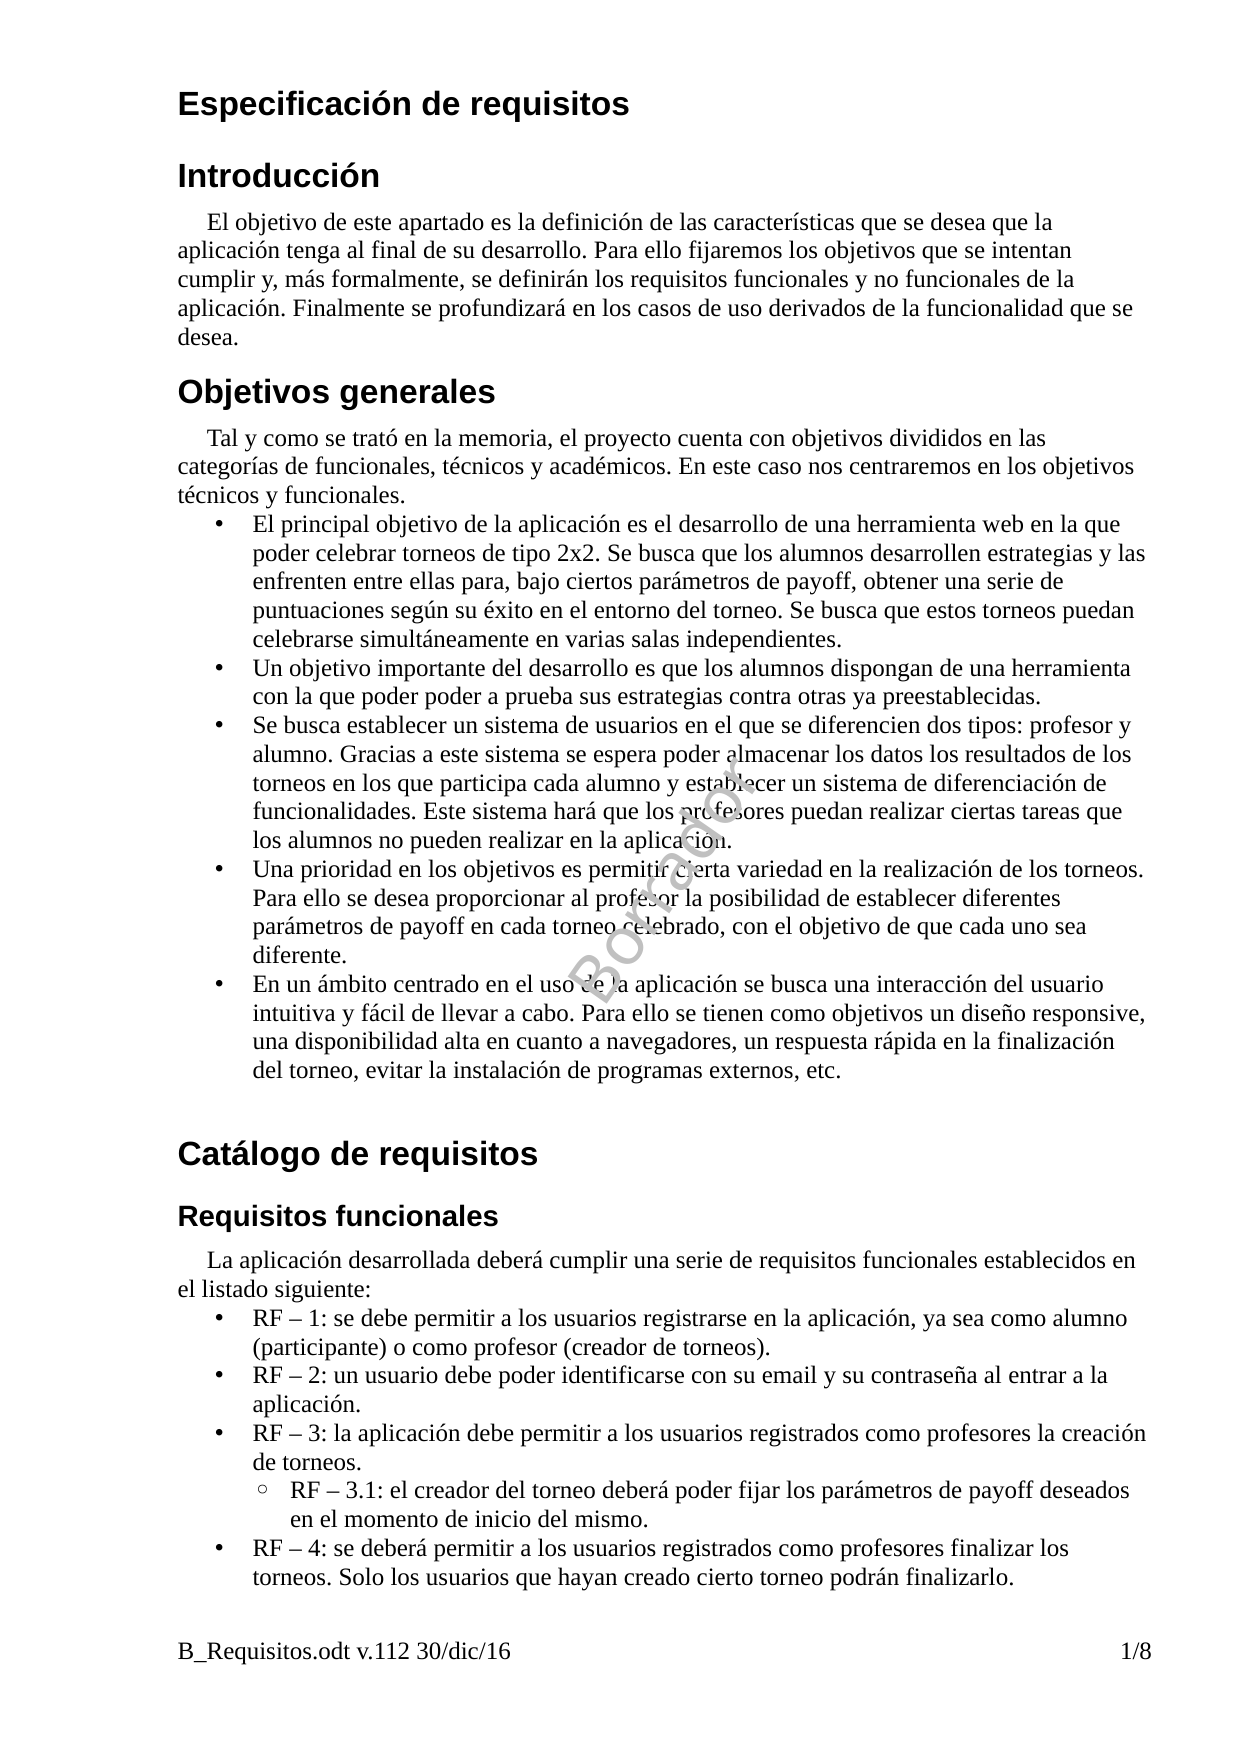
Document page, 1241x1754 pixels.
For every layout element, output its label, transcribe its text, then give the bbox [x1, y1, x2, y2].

list Se busca establecer un sistema de usuarios en el que se diferencien dos tipos: profesor y alumno. Gracias a este sistema se espera poder almacenar los datos los resultados de los torneos en los que participa cada alumno y establecer un sistema de diferenciación de funcionalidades. Este sistema hará que los profesores puedan realizar ciertas tareas que los alumnos no pueden realizar en la aplicación. [215, 710, 1152, 854]
list El principal objetivo de la aplicación es el desarrollo de una herramienta web en la que poder celebrar torneos de tipo 2x2. Se busca que los alumnos desarrollen estrategias y las enfrenten entre ellas para, bajo ciertos parámetros de payoff, obtener una serie de puntuaciones según su éxito en el entorno del torneo. Se busca que estos torneos puedan celebrarse simultáneamente en varias salas independientes. [215, 509, 1152, 653]
list RF – 3.1: el creador del torneo deberá poder fijar los parámetros de payoff deseados en el momento de inicio del mismo. [252, 1475, 1152, 1533]
text Tal y como se trató en la memoria, el proyecto cuenta con objetivos divididos en las categorías de funcionales, técnicos y académicos. En este caso nos centraremos en los objetivos técnicos y funcionales. [177, 423, 1152, 509]
list En un ámbito centrado en el uso de la aplicación se busca una interacción del usuario intuitiva y fácil de llevar a cabo. Para ello se tienen como objetivos un diseño responsive, una disponibilidad alta en cuanto a navegadores, un respuesta rápida en la finalización del torneo, evitar la instalación de programas externos, etc. [215, 969, 1152, 1084]
text La aplicación desarrollada deberá cumplir una serie de requisitos funcionales establecidos en el listado siguiente: [177, 1245, 1152, 1303]
list RF – 1: se debe permitir a los usuarios registrarse en la aplicación, ya sea como alumno (participante) o como profesor (creador de torneos). [215, 1303, 1152, 1360]
subtitle Especificación de requisitos [177, 84, 1152, 122]
subtitle Introducción [177, 156, 1152, 194]
list RF – 3: la aplicación debe permitir a los usuarios registrados como profesores la creación de torneos. [215, 1418, 1152, 1475]
list RF – 4: se deberá permitir a los usuarios registrados como profesores finalizar los torneos. Solo los usuarios que hayan creado cierto torneo podrán finalizarlo. [215, 1533, 1152, 1590]
list Una prioridad en los objetivos es permitir cierta variedad en la realización de los torneos. Para ello se desea proporcionar al profesor la posibilidad de establecer diferentes parámetros de payoff en cada torneo celebrado, con el objetivo de que cada uno sea diferente. [215, 854, 1152, 969]
subtitle Objetivos generales [177, 371, 1152, 410]
subtitle Catálogo de requisitos [177, 1133, 1152, 1172]
list Un objetivo importante del desarrollo es que los alumnos dispongan de una herramienta con la que poder poder a prueba sus estrategias contra otras ya preestablecidas. [215, 653, 1152, 710]
text El objetivo de este apartado es la definición de las características que se desea que la aplicación tenga al final de su desarrollo. Para ello fijaremos los objetivos que se intentan cumplir y, más formalmente, se definirán los requisitos funcionales y no funcionales de la aplicación. Finalmente se profundizará en los casos de uso derivados de la funcionalidad que se desea. [177, 207, 1152, 351]
subtitle Requisitos funcionales [177, 1199, 1152, 1233]
list RF – 2: un usuario debe poder identificarse con su email y su contraseña al entrar a la aplicación. [215, 1360, 1152, 1418]
